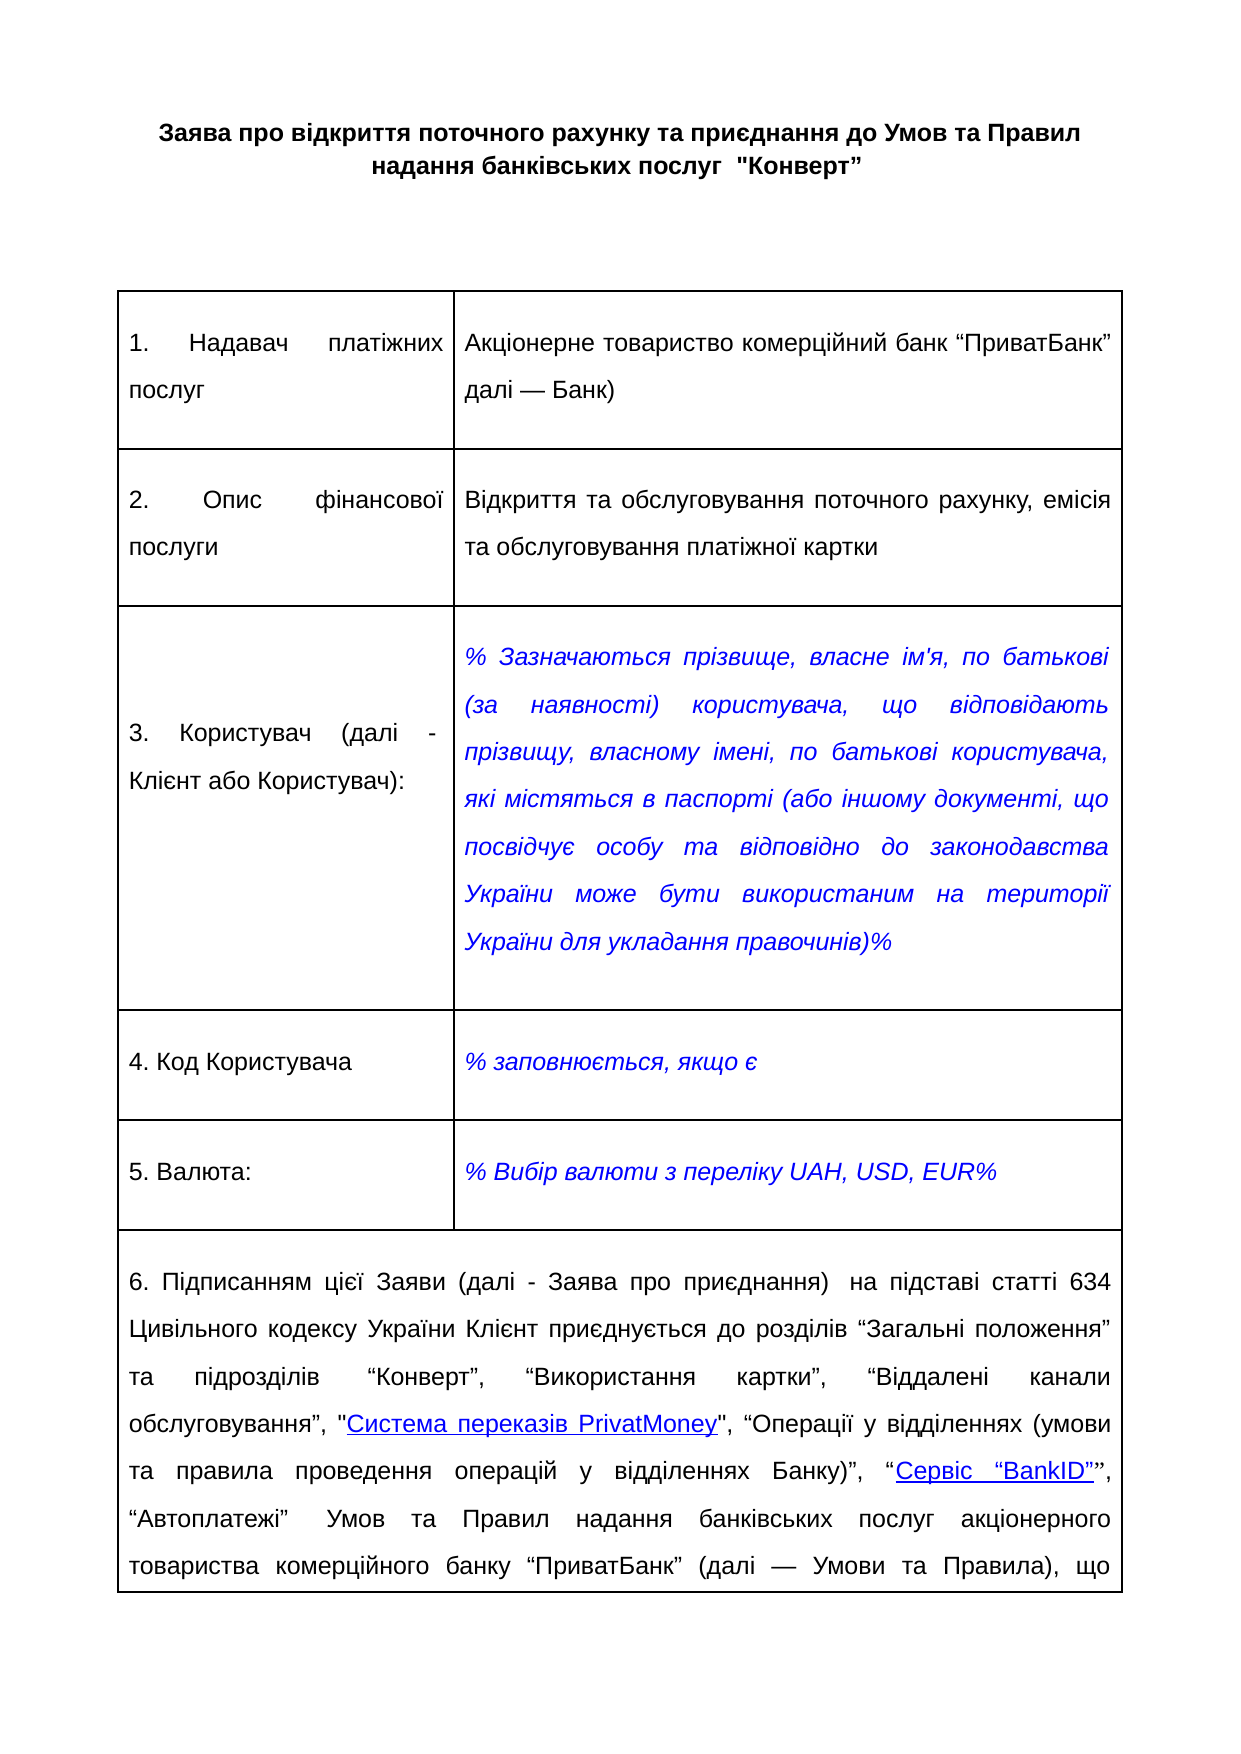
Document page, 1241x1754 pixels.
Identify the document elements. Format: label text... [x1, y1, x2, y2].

table_cell 4. Код Користувача [119, 1011, 453, 1119]
table_cell 2. Опис фінансової послуги [119, 450, 453, 605]
table_cell 6. Підписанням цієї Заяви (далі - Заява про приєднання) на підставі статті 634 Цивільного кодексу України Клієнт приєднується до розділів “Загальні положення” та підрозділів “Конверт”, “Використання картки”, “Віддалені канали обслуговування”, "Система переказів PrivatMoney", “Операції у відділеннях (умови та правила проведення операцій у відділеннях Банку)”, “Сервіс “BankID””, “Автоплатежі” Умов та Правил надання банківських послуг акціонерного товариства комерційного банку “ПриватБанк” (далі — Умови та Правила), що [119, 1231, 1121, 1591]
text Заява про відкриття поточного рахунку та приєднання до Умов та Правил надання банківських послуг "Конверт” [118, 118, 1122, 180]
table_cell Відкриття та обслуговування поточного рахунку, емісія та обслуговування платіжної картки [455, 450, 1121, 605]
table_cell 5. Валюта: [119, 1121, 453, 1229]
table_cell 3. Користувач (далі - Клієнт або Користувач): [119, 607, 453, 1009]
table_header 1. Надавач платіжних послуг [119, 292, 453, 447]
table_cell % Зазначаються прізвище, власне ім'я, по батькові (за наявності) користувача, що відповідають прізвищу, власному імені, по батькові користувача, які містяться в паспорті (або іншому документі, що посвідчує особу та відповідно до законодавства України може бути використаним на території України для укладання правочинів)% [455, 607, 1121, 1009]
table_cell % Вибір валюти з переліку UAH, USD, EUR% [455, 1121, 1121, 1229]
table_header Акціонерне товариство комерційний банк “ПриватБанк” далі — Банк) [455, 292, 1121, 447]
table_cell % заповнюється, якщо є [455, 1011, 1121, 1119]
